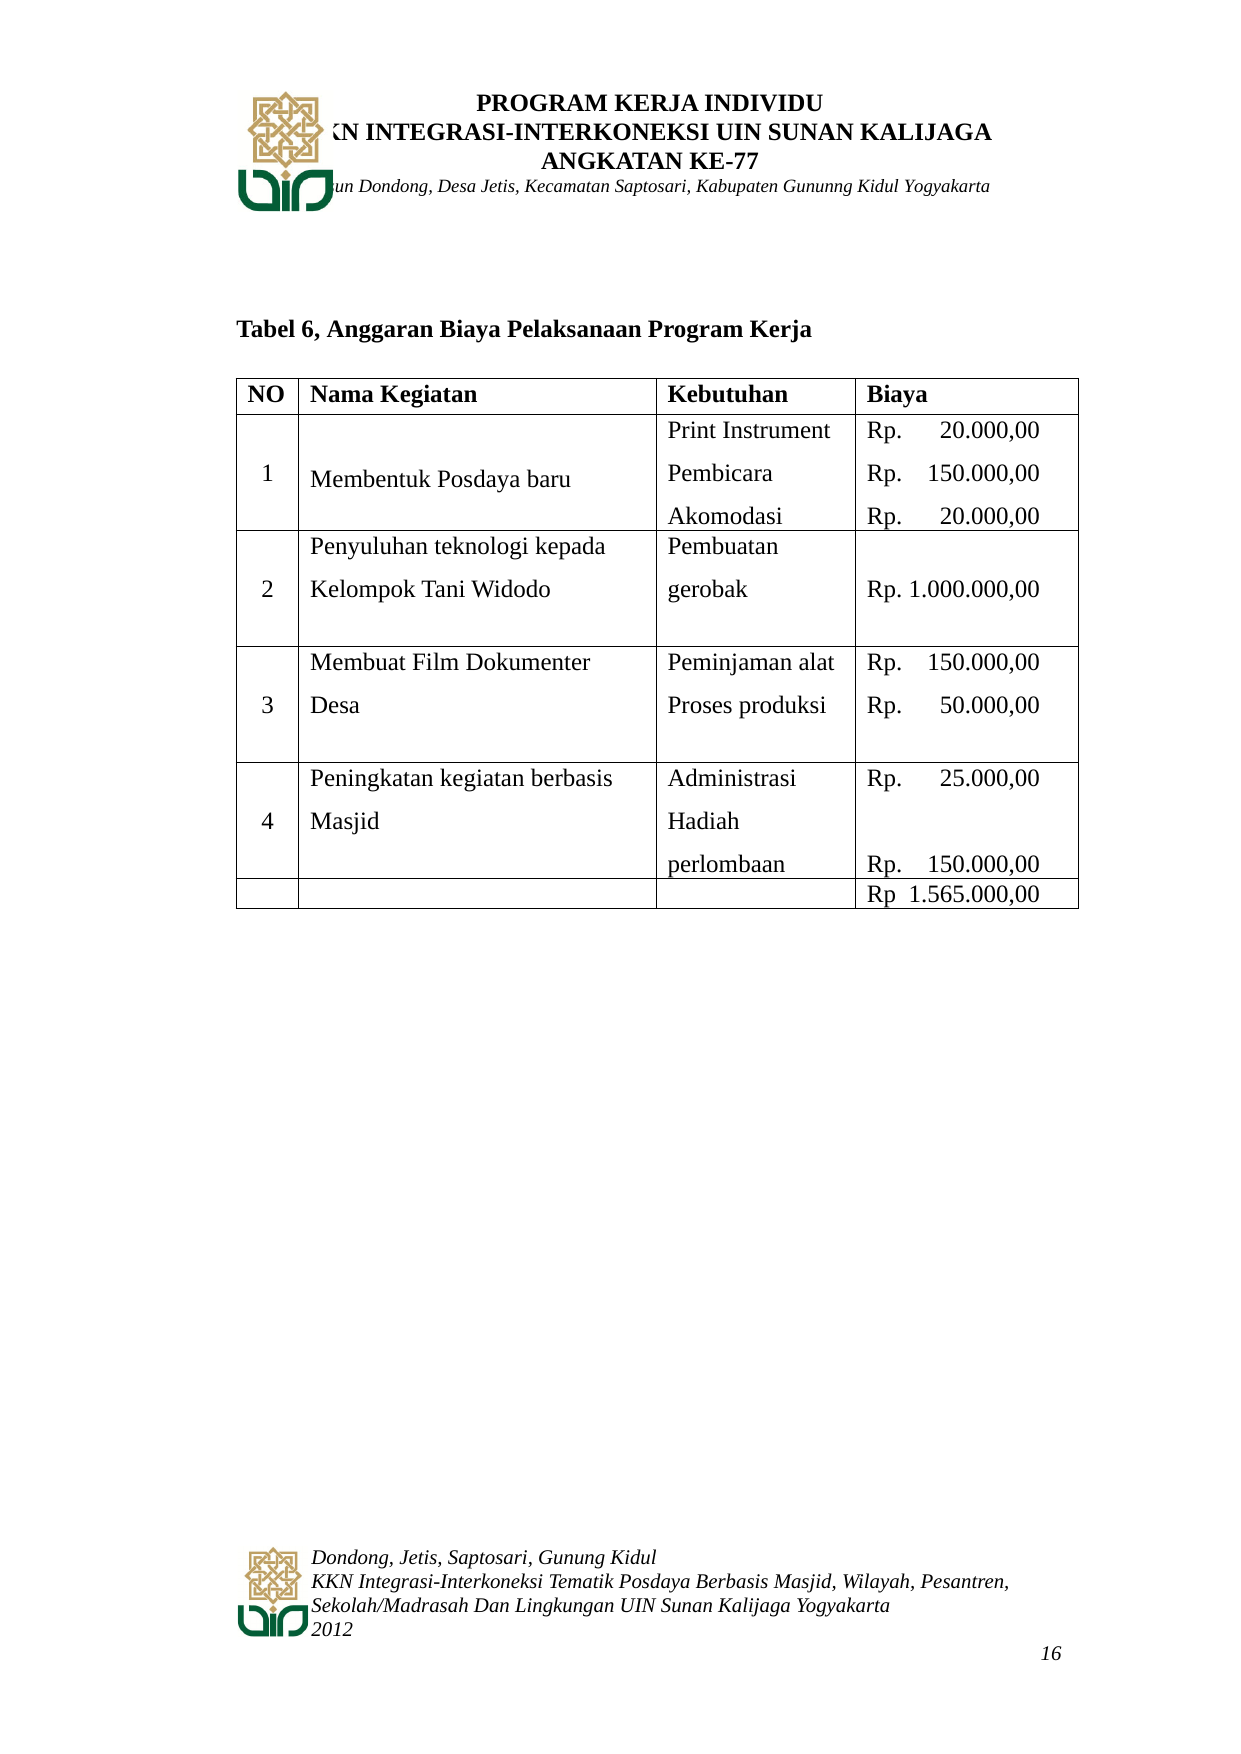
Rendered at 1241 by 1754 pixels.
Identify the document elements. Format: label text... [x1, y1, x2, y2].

table_cell Rp. 20.000,00 Rp. 150.000,00 Rp. 20.000,00 [856, 415, 1078, 530]
table_cell Administrasi Hadiah perlombaan [657, 763, 855, 878]
table_cell 2 [237, 531, 298, 646]
table_cell Penyuluhan teknologi kepada Kelompok Tani Widodo [299, 531, 656, 646]
table_header Biaya [856, 379, 1078, 414]
table_cell Print Instrument Pembicara Akomodasi [657, 415, 855, 530]
table_cell 4 [237, 763, 298, 878]
table_cell Membentuk Posdaya baru [299, 415, 656, 530]
table_cell 1 [237, 415, 298, 530]
table_cell Pembuatan gerobak [657, 531, 855, 646]
table_cell Membuat Film Dokumenter Desa [299, 647, 656, 762]
table_header NO [237, 379, 298, 414]
table_cell Peningkatan kegiatan berbasis Masjid [299, 763, 656, 878]
table_cell Rp. 150.000,00 Rp. 50.000,00 [856, 647, 1078, 762]
table_cell [657, 879, 855, 908]
picture [237, 90, 334, 212]
table_header Kebutuhan [657, 379, 855, 414]
picture [237, 1546, 309, 1637]
table_cell Rp. 25.000,00 Rp. 150.000,00 [856, 763, 1078, 878]
table_cell 3 [237, 647, 298, 762]
table_cell Rp. 1.000.000,00 [856, 531, 1078, 646]
table_cell [237, 879, 298, 908]
table_cell [299, 879, 656, 908]
table_header Nama Kegiatan [299, 379, 656, 414]
table_cell Peminjaman alat Proses produksi [657, 647, 855, 762]
table_cell Rp 1.565.000,00 [856, 879, 1078, 908]
text Tabel 6, Anggaran Biaya Pelaksanaan Program Kerja [236, 314, 1063, 343]
